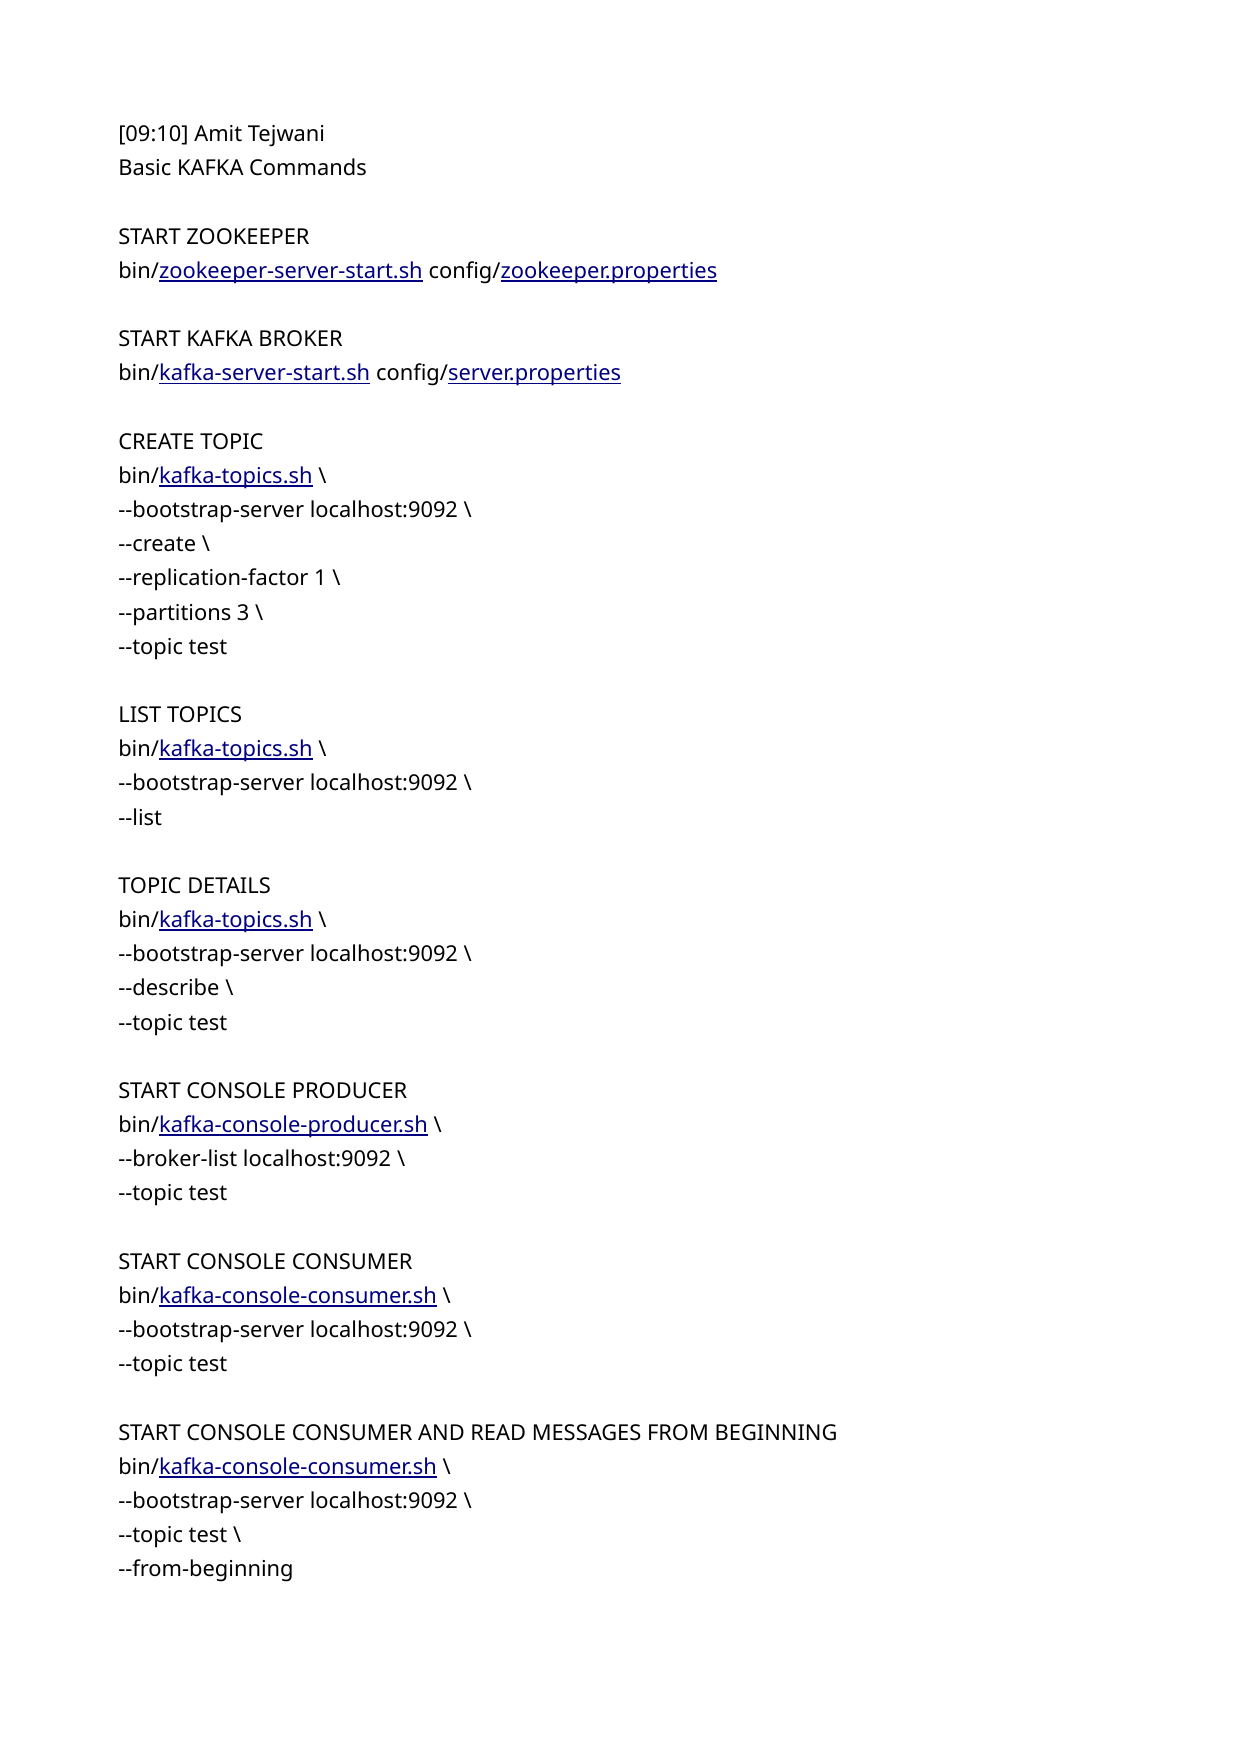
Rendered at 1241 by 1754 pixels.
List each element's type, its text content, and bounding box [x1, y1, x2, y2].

text [09:10] Amit Tejwani [118, 118, 1122, 148]
text Basic KAFKA Commands START ZOOKEEPER bin/zookeeper-server-start.sh config/zookeeper.properties START KAFKA BROKER bin/kafka-server-start.sh config/server.properties CREATE TOPIC bin/kafka-topics.sh \ --bootstrap-server localhost:9092 \ --create \ --replication-factor 1 \ --partitions 3 \ --topic test LIST TOPICS bin/kafka-topics.sh \ --bootstrap-server localhost:9092 \ --list TOPIC DETAILS bin/kafka-topics.sh \ --bootstrap-server localhost:9092 \ --describe \ --topic test START CONSOLE PRODUCER bin/kafka-console-producer.sh \ --broker-list localhost:9092 \ --topic test START CONSOLE CONSUMER bin/kafka-console-consumer.sh \ --bootstrap-server localhost:9092 \ --topic test START CONSOLE CONSUMER AND READ MESSAGES FROM BEGINNING bin/kafka-console-consumer.sh \ --bootstrap-server localhost:9092 \ --topic test \ --from-beginning [118, 152, 1122, 1617]
